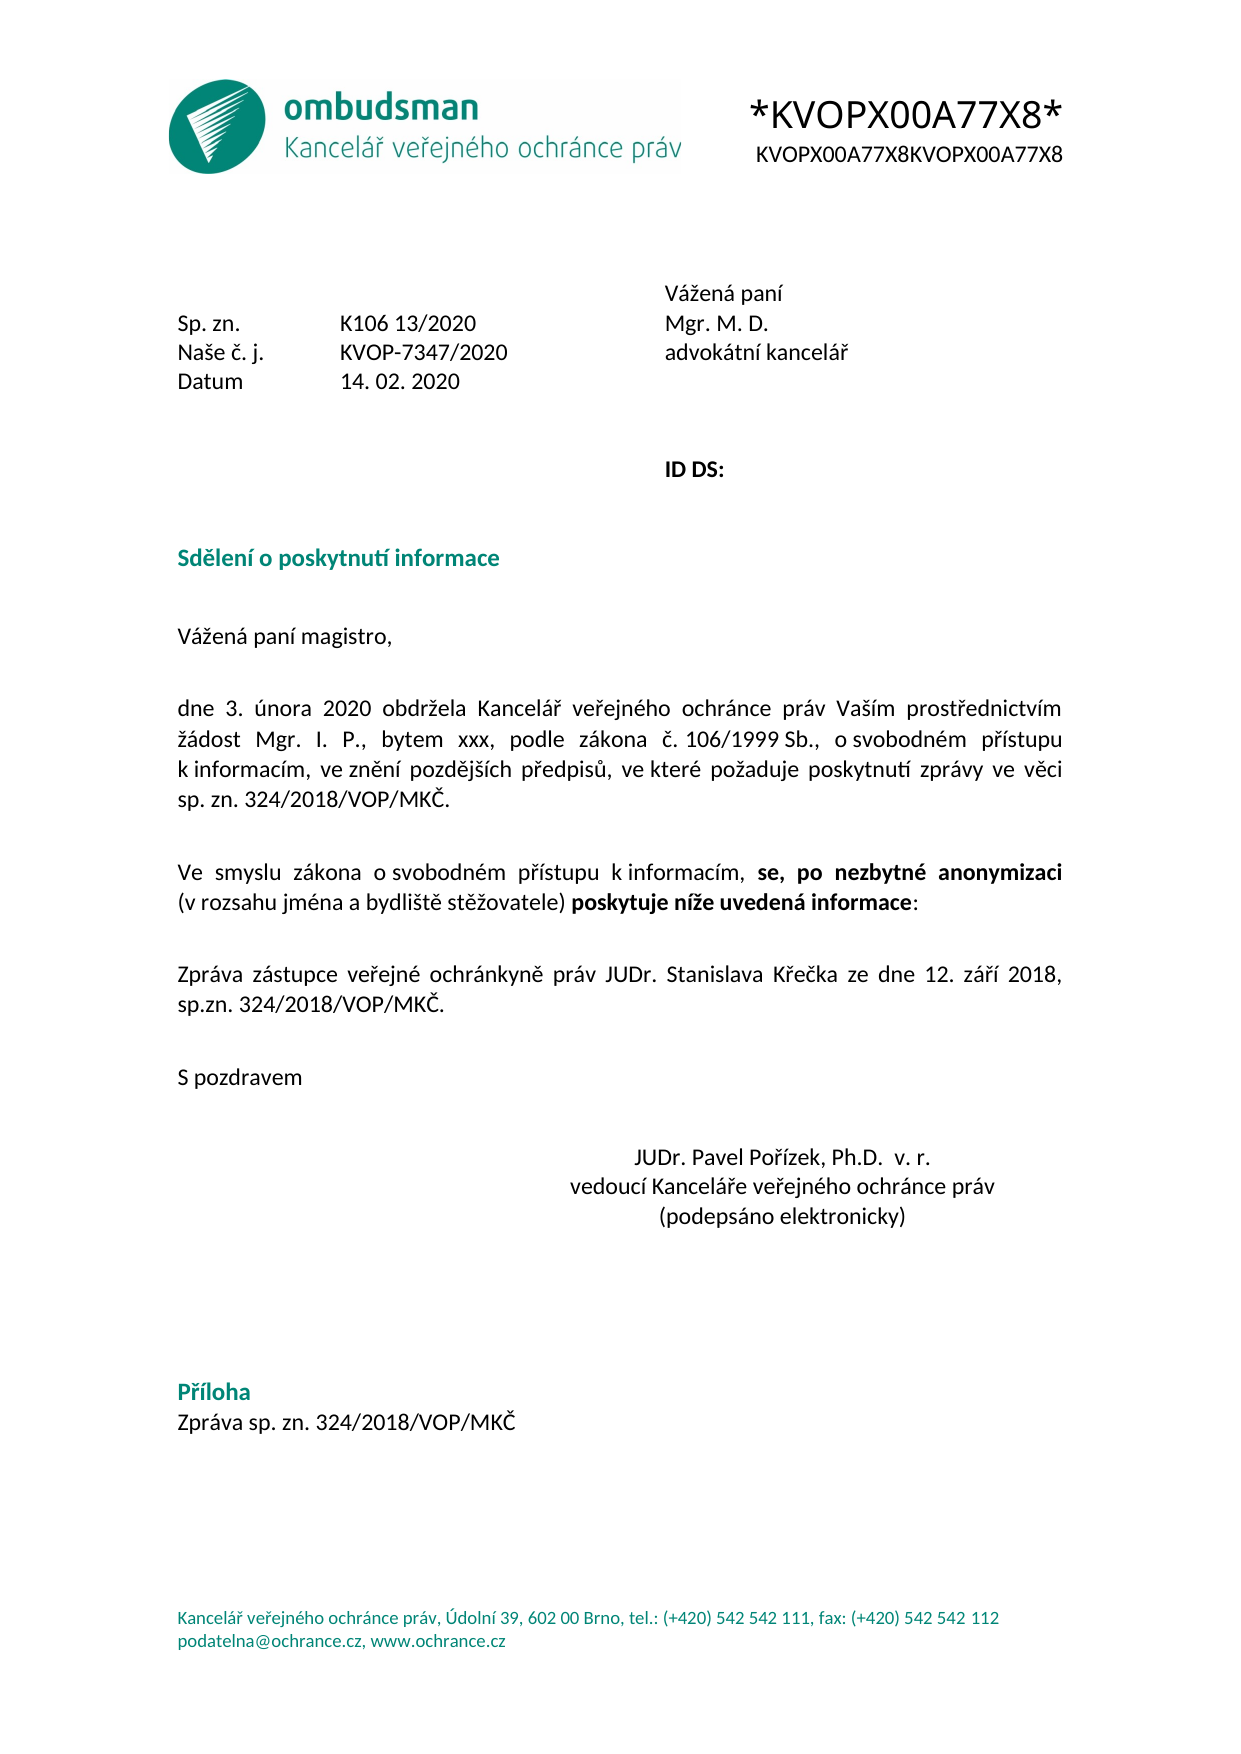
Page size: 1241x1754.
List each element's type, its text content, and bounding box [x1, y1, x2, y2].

text JUDr. Pavel Pořízek, Ph.D. v. r. [502, 1142, 1063, 1171]
text vedoucí Kanceláře veřejného ochránce práv [502, 1171, 1063, 1201]
text dne 3. února 2020 obdržela Kancelář veřejného ochránce práv Vaším prostřednictvím žádost Mgr. I. P., bytem xxx, podle zákona č. 106/1999 Sb., o svobodném přístupu k informacím, ve znění pozdějších předpisů, ve které požaduje poskytnutí zprávy ve věci sp. zn. 324/2018/VOP/MKČ. [177, 693, 1063, 814]
text Zpráva zástupce veřejné ochránkyně práv JUDr. Stanislava Křečka ze dne 12. září 2018, sp.zn. 324/2018/VOP/MKČ. [177, 959, 1063, 1019]
text Zpráva sp. zn. 324/2018/VOP/MKČ [177, 1407, 1063, 1436]
table_header K106 13/2020 KVOP-7347/2020 14. 02. 2020 [340, 220, 664, 542]
subtitle Sdělení o poskytnutí informace [177, 542, 1063, 572]
table_header Sp. zn. Naše č. j. Datum [177, 220, 340, 542]
text (podepsáno elektronicky) [502, 1201, 1063, 1230]
text Vážená paní magistro, [177, 621, 1063, 651]
text S pozdravem [177, 1062, 1063, 1091]
text Příloha [177, 1376, 1063, 1407]
text Ve smyslu zákona o svobodném přístupu k informacím, se, po nezbytné anonymizaci (v rozsahu jména a bydliště stěžovatele) poskytuje níže uvedená informace: [177, 857, 1063, 916]
table_header Vážená paní Mgr. M. D. advokátní kancelář ID DS: [665, 220, 1085, 542]
